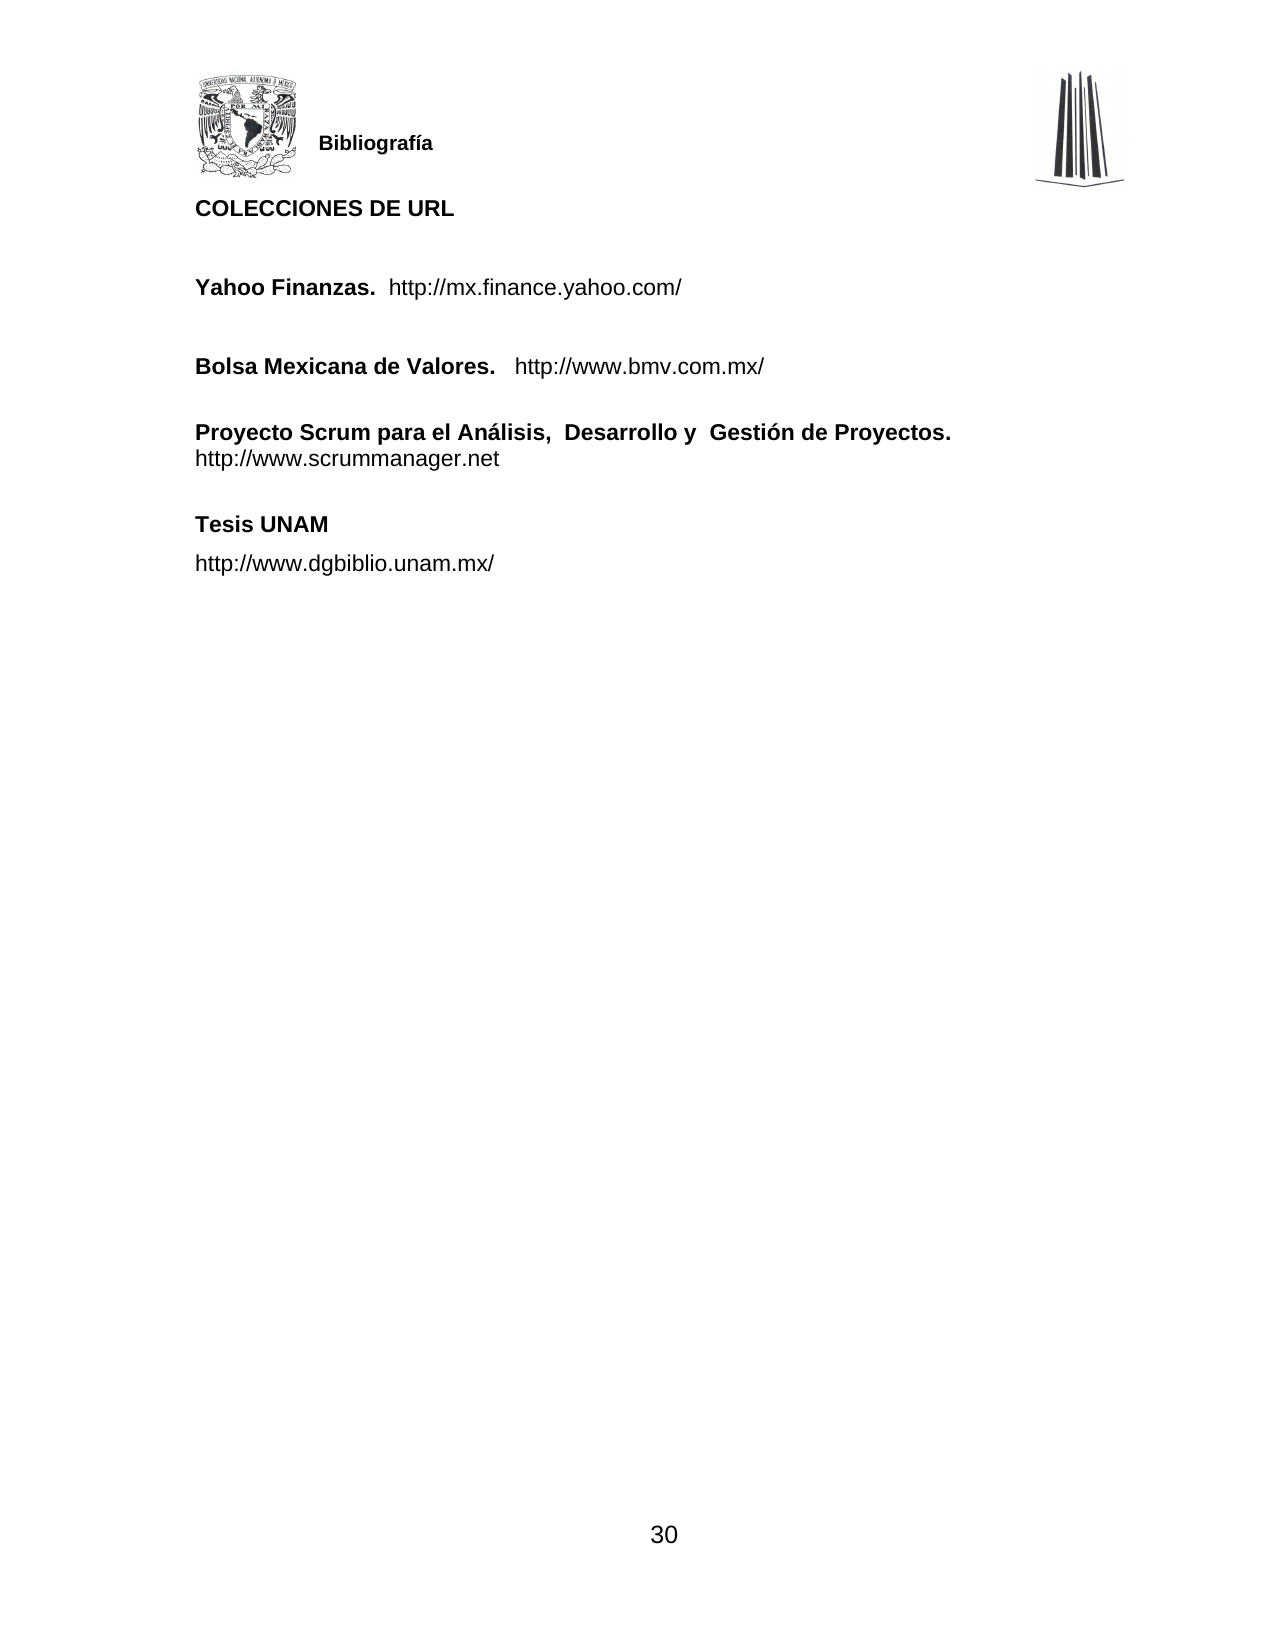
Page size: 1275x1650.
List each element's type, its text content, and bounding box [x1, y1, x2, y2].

text Proyecto Scrum para el Análisis, Desarrollo y Gestión de Proyectos. http://www.scrummanager.net [195, 419, 1133, 471]
picture [1029, 65, 1131, 193]
text Tesis UNAM [195, 511, 1133, 537]
text http://www.dgbiblio.unam.mx/ [195, 550, 1133, 577]
text COLECCIONES DE URL [195, 195, 1133, 221]
text Yahoo Finanzas. http://mx.finance.yahoo.com/ [195, 274, 1133, 300]
text Bolsa Mexicana de Valores. http://www.bmv.com.mx/ [195, 353, 1133, 379]
